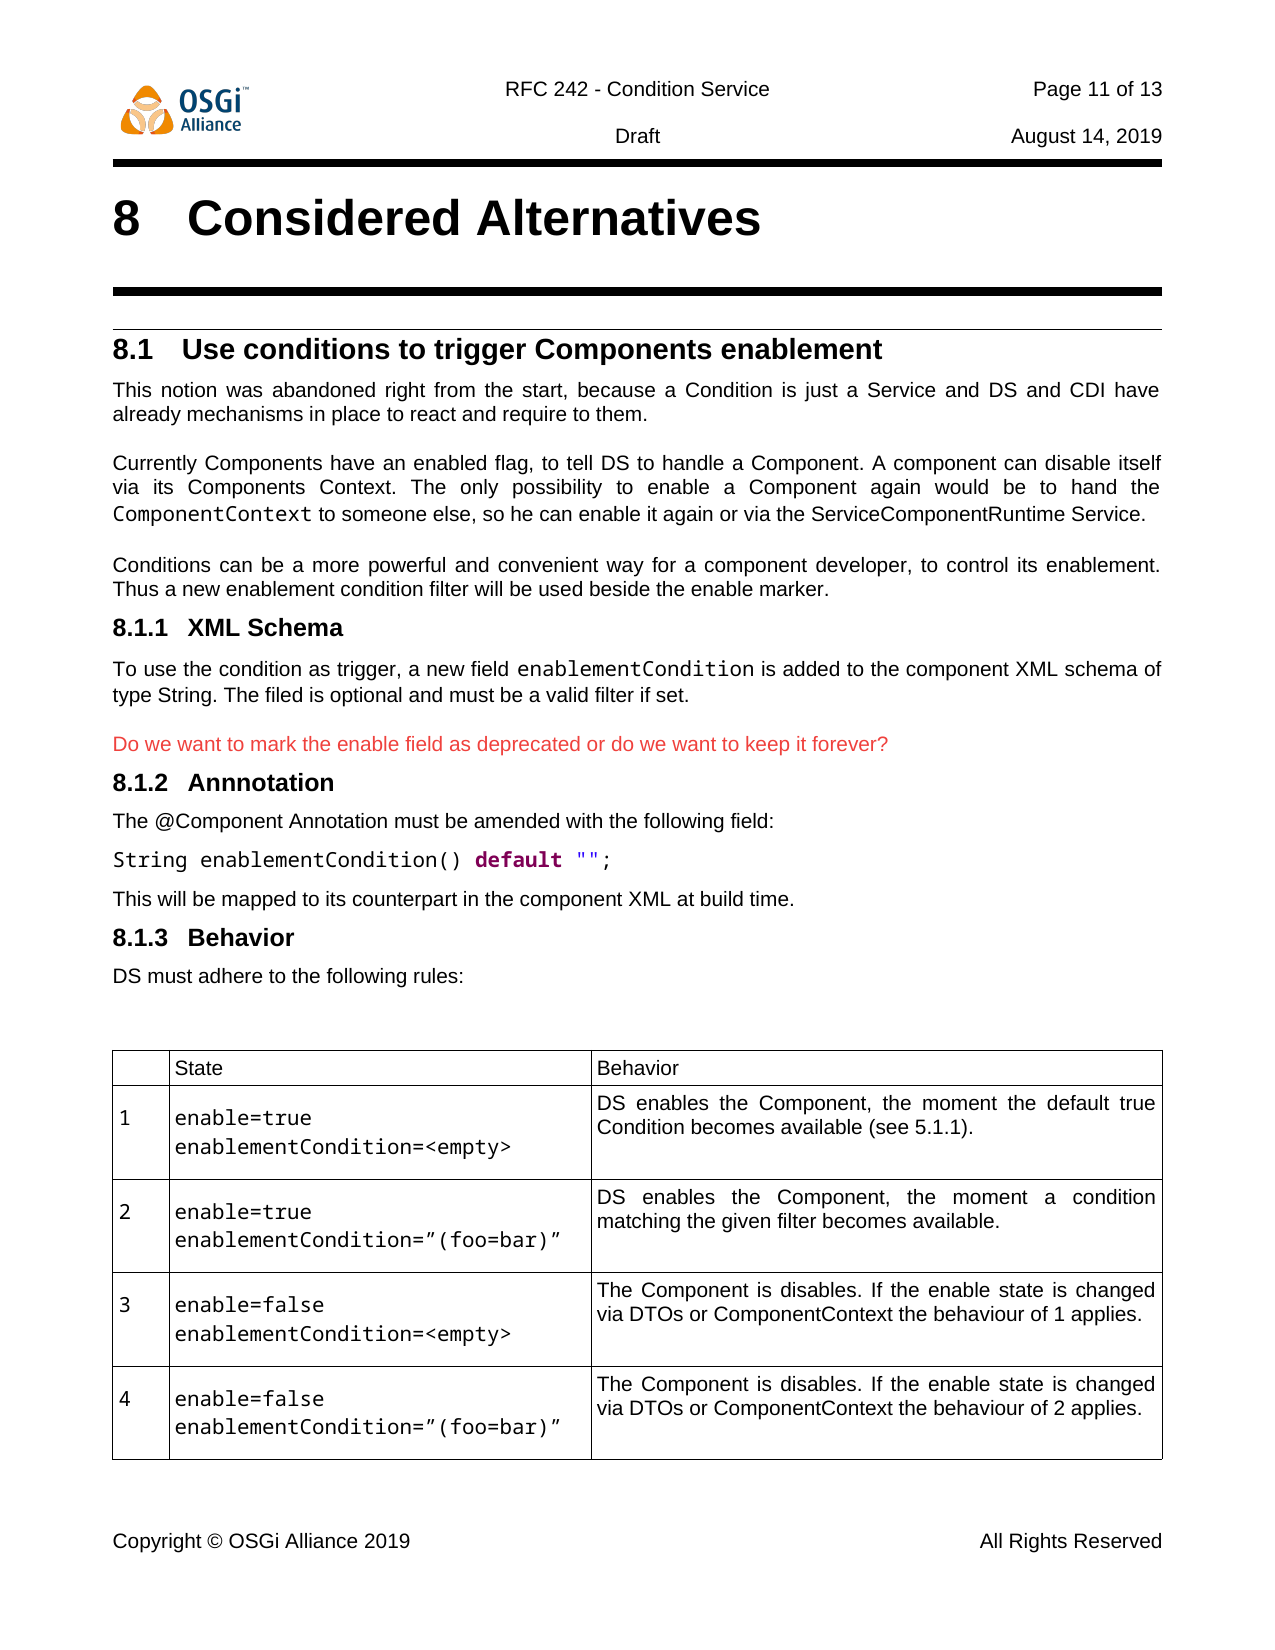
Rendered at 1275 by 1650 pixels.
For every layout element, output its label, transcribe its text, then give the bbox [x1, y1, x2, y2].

table_header [113, 1051, 169, 1085]
subtitle XML Schema [112, 613, 1162, 642]
table_cell The Component is disables. If the enable state is changed via DTOs or ComponentContext the behaviour of 2 applies. [592, 1367, 1162, 1459]
subtitle Use conditions to trigger Components enablement [112, 330, 1162, 366]
subtitle Considered Alternatives [112, 160, 1162, 296]
text DS must adhere to the following rules: [112, 964, 1162, 988]
text Do we want to mark the enable field as deprecated or do we want to keep it forever? [112, 731, 1162, 755]
table_header Behavior [592, 1051, 1162, 1085]
text This will be mapped to its counterpart in the component XML at build time. [112, 887, 1162, 911]
text To use the condition as trigger, a new field enablementCondition is added to the component XML schema of type String. The filed is optional and must be a valid filter if set. [112, 654, 1162, 706]
text String enablementCondition() default ""; [112, 846, 1162, 874]
table_cell enable=true enablementCondition=”(foo=bar)” [170, 1180, 591, 1272]
text This notion was abandoned right from the start, because a Condition is just a Service and DS and CDI have already mechanisms in place to react and require to them. [112, 378, 1162, 426]
table_cell enable=false enablementCondition=”(foo=bar)” [170, 1367, 591, 1459]
picture [113, 78, 257, 142]
text Currently Components have an enabled flag, to tell DS to handle a Component. A component can disable itself via its Components Context. The only possibility to enable a Component again would be to hand the ComponentContext to someone else, so he can enable it again or via the ServiceComponentRuntime Service. [112, 451, 1162, 527]
table_cell 3 [113, 1273, 169, 1366]
subtitle Behavior [112, 923, 1162, 952]
table_header State [170, 1051, 591, 1085]
table_cell 1 [113, 1086, 169, 1179]
table_cell The Component is disables. If the enable state is changed via DTOs or ComponentContext the behaviour of 1 applies. [592, 1273, 1162, 1366]
table_cell 2 [113, 1180, 169, 1272]
table_cell 4 [113, 1367, 169, 1459]
table_cell DS enables the Component, the moment a condition matching the given filter becomes available. [592, 1180, 1162, 1272]
text The @Component Annotation must be amended with the following field: [112, 809, 1162, 833]
subtitle Annnotation [112, 768, 1162, 797]
table_cell enable=true enablementCondition=<empty> [170, 1086, 591, 1179]
table_cell enable=false enablementCondition=<empty> [170, 1273, 591, 1366]
table_cell DS enables the Component, the moment the default true Condition becomes available (see 5.1.1). [592, 1086, 1162, 1179]
text Conditions can be a more powerful and convenient way for a component developer, to control its enablement. Thus a new enablement condition filter will be used beside the enable marker. [112, 552, 1162, 600]
